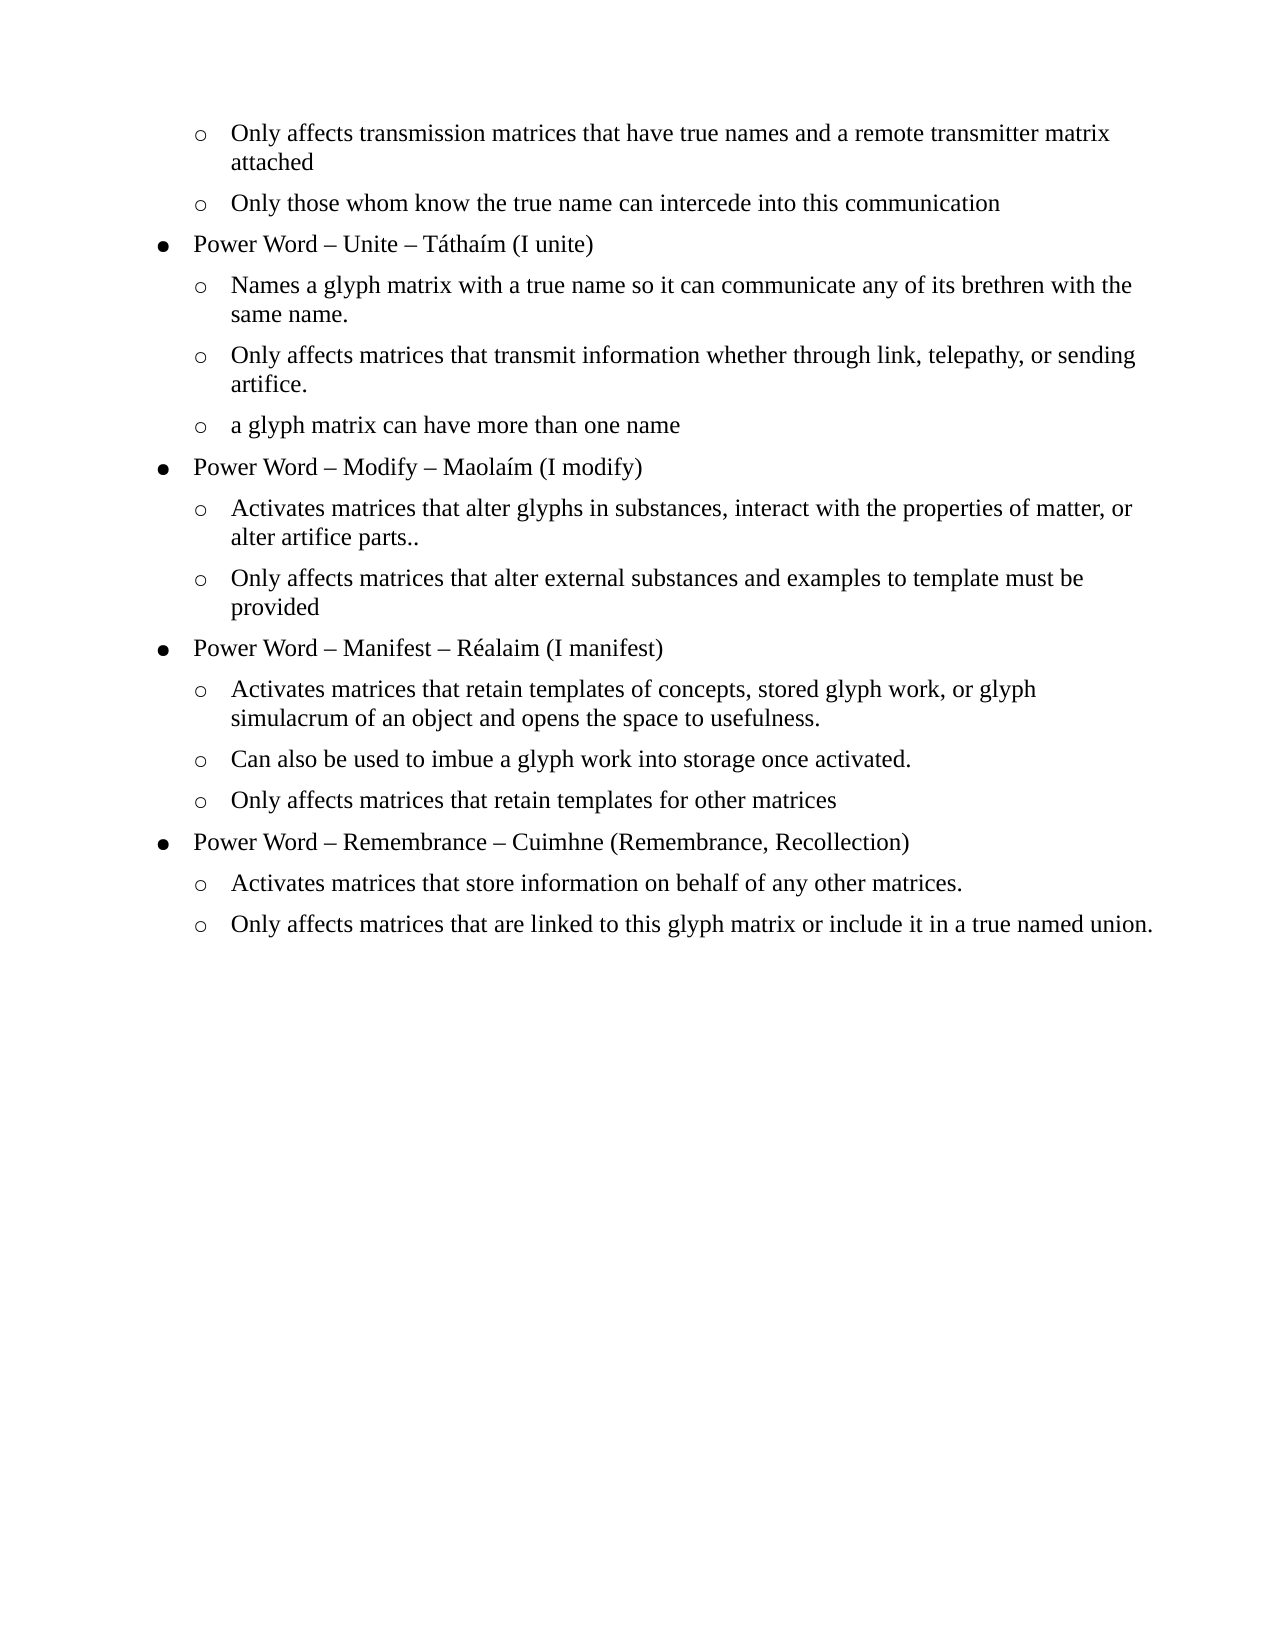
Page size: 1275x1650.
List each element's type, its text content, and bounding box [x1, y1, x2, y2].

list Only affects matrices that are linked to this glyph matrix or include it in a true named union. [193, 909, 1157, 938]
list Activates matrices that retain templates of concepts, stored glyph work, or glyph simulacrum of an object and opens the space to usefulness. [193, 674, 1157, 732]
list Power Word – Modify – Maolaím (I modify) [156, 452, 1157, 481]
list Only affects matrices that transmit information whether through link, telepathy, or sending artifice. [193, 341, 1157, 398]
list Only affects matrices that alter external substances and examples to template must be provided [193, 563, 1157, 621]
list Only affects matrices that retain templates for other matrices [193, 786, 1157, 814]
list Only those whom know the true name can intercede into this communication [193, 188, 1157, 217]
list Activates matrices that alter glyphs in substances, interact with the properties of matter, or alter artifice parts.. [193, 493, 1157, 551]
list Activates matrices that store information on behalf of any other matrices. [193, 868, 1157, 897]
list Only affects transmission matrices that have true names and a remote transmitter matrix attached [193, 118, 1157, 176]
list Power Word – Manifest – Réalaim (I manifest) [156, 633, 1157, 662]
list Names a glyph matrix with a true name so it can communicate any of its brethren with the same name. [193, 271, 1157, 328]
list Power Word – Unite – Táthaím (I unite) [156, 229, 1157, 258]
list Power Word – Remembrance – Cuimhne (Remembrance, Recollection) [156, 827, 1157, 856]
list a glyph matrix can have more than one name [193, 411, 1157, 439]
list Can also be used to imbue a glyph work into storage once activated. [193, 744, 1157, 773]
